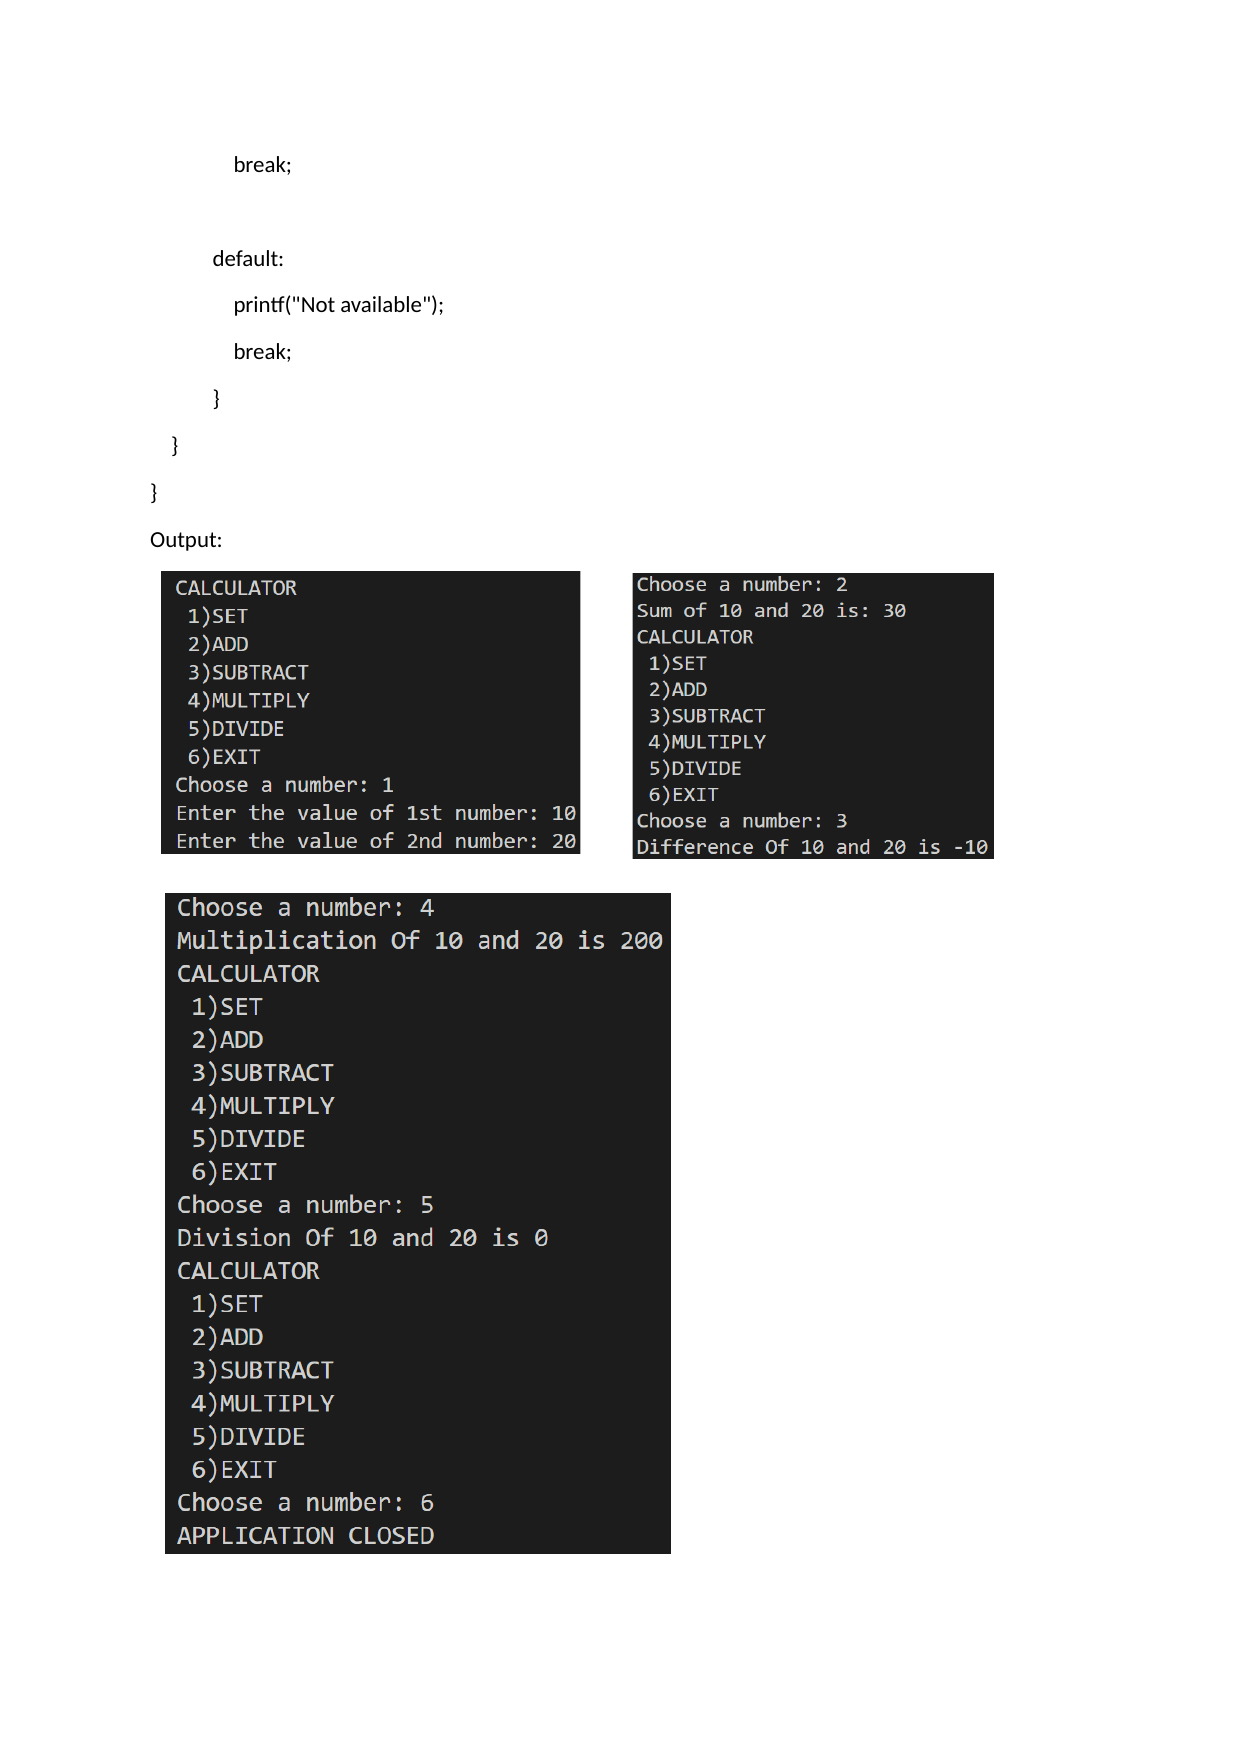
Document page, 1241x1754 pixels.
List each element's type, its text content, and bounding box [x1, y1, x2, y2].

picture [165, 893, 671, 1554]
text } [150, 478, 1090, 506]
text default: [150, 244, 1090, 272]
text } [150, 384, 1090, 412]
text break; [150, 150, 1090, 178]
picture [161, 571, 581, 854]
text printf("Not available"); [150, 291, 1090, 319]
text } [150, 431, 1090, 459]
text break; [150, 337, 1090, 366]
text Output: [150, 525, 1090, 553]
picture [632, 573, 994, 859]
